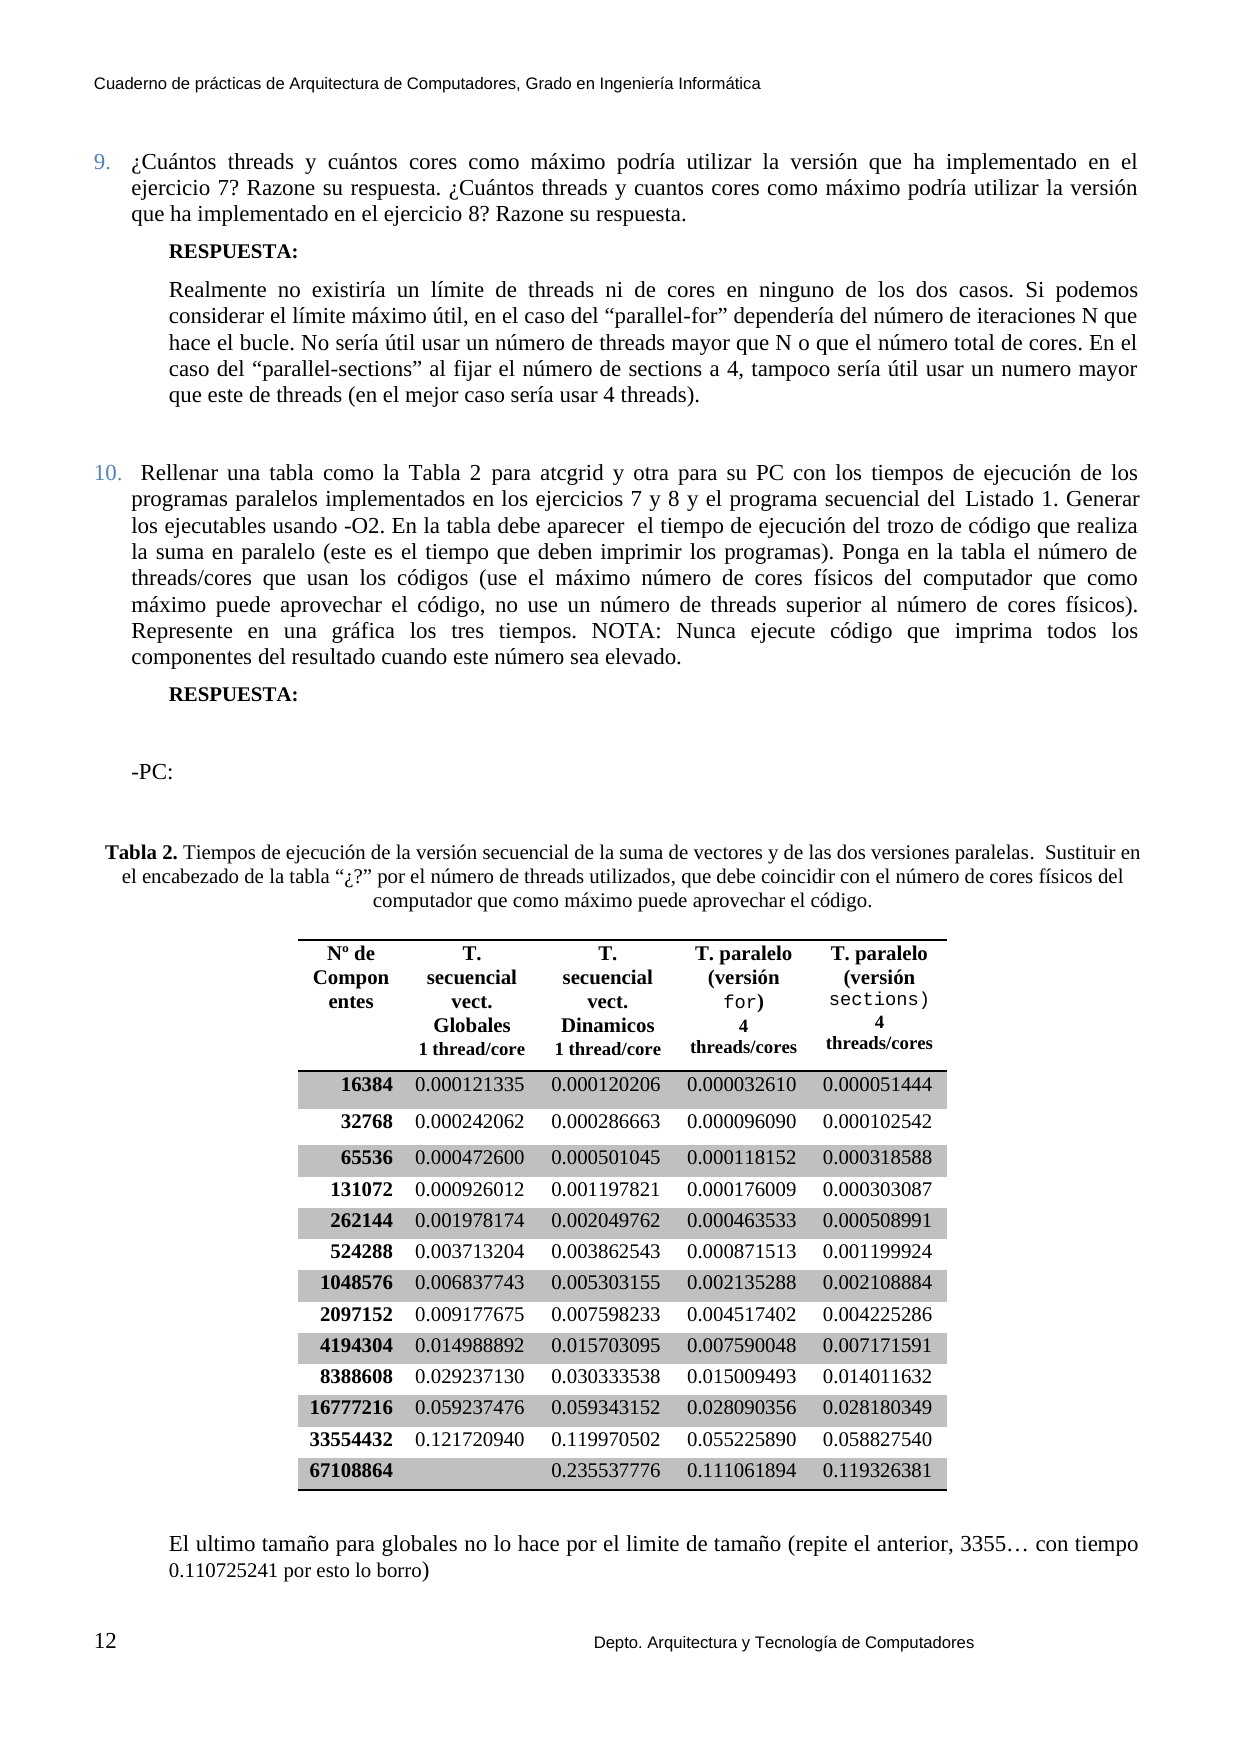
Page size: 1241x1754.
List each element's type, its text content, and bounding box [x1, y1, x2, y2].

table_cell 0.000242062 [404, 1109, 540, 1145]
table_cell 0.009177675 [404, 1302, 540, 1333]
table_cell 0.014011632 [811, 1364, 947, 1395]
list -PC: [131, 758, 1140, 784]
table_cell 0.000926012 [404, 1177, 540, 1208]
table_cell 16777216 [298, 1395, 404, 1427]
table_cell 0.002108884 [811, 1270, 947, 1302]
table_cell 0.014988892 [404, 1333, 540, 1364]
table_cell 0.119326381 [811, 1458, 947, 1489]
table_header T. secuencial vect. Dinamicos 1 thread/core [540, 941, 676, 1070]
table_cell 0.059237476 [404, 1395, 540, 1427]
list Rellenar una tabla como la Tabla 2 para atcgrid y otra para su PC con los tiempos de ejecución de los programas paralelos implementados en los ejercicios 7 y 8 y el programa secuencial del Listado 1. Generar los ejecutables usando -O2. En la tabla debe aparecer el tiempo de ejecución del trozo de código que realiza la suma en paralelo (este es el tiempo que deben imprimir los programas). Ponga en la tabla el número de threads/cores que usan los códigos (use el máximo número de cores físicos del computador que como máximo puede aprovechar el código, no use un número de threads superior al número de cores físicos). Represente en una gráfica los tres tiempos. NOTA: Nunca ejecute código que imprima todos los componentes del resultado cuando este número sea elevado. [94, 459, 1140, 670]
table_header T. secuencial vect. Globales 1 thread/core [404, 941, 540, 1070]
table_header Tabla 2. Tiempos de ejecución de la versión secuencial de la suma de vectores y de las dos versiones paralelas. Sustituir en el encabezado de la tabla “¿?” por el número de threads utilizados, que debe coincidir con el número de cores físicos del computador que como máximo puede aprovechar el código. [93, 815, 1152, 912]
table_cell 2097152 [298, 1302, 404, 1333]
table_cell 0.119970502 [540, 1427, 676, 1458]
table_cell 0.000096090 [676, 1109, 811, 1145]
table_cell 0.001199924 [811, 1239, 947, 1270]
table_header T. paralelo (versión sections) 4 threads/cores [811, 941, 947, 1070]
table_header Nº de Componentes [298, 941, 404, 1070]
table_cell 131072 [298, 1177, 404, 1208]
table_cell 0.235537776 [540, 1458, 676, 1489]
table_cell 0.000102542 [811, 1109, 947, 1145]
table_cell 0.111061894 [676, 1458, 811, 1489]
table_cell 0.004225286 [811, 1302, 947, 1333]
table_cell 33554432 [298, 1427, 404, 1458]
table_cell 0.058827540 [811, 1427, 947, 1458]
text RESPUESTA: [169, 239, 1140, 263]
table_cell 0.003862543 [540, 1239, 676, 1270]
table_cell 1048576 [298, 1270, 404, 1302]
table_cell 0.000472600 [404, 1145, 540, 1177]
table_cell 0.001197821 [540, 1177, 676, 1208]
table_cell 0.000118152 [676, 1145, 811, 1177]
table_cell 0.000051444 [811, 1072, 947, 1109]
table_cell 0.002135288 [676, 1270, 811, 1302]
table_cell 0.015009493 [676, 1364, 811, 1395]
table_cell 65536 [298, 1145, 404, 1177]
table_cell 0.121720940 [404, 1427, 540, 1458]
table_cell 0.030333538 [540, 1364, 676, 1395]
list El ultimo tamaño para globales no lo hace por el limite de tamaño (repite el anterior, 3355… con tiempo 0.110725241 por esto lo borro) [169, 1530, 1140, 1583]
table_cell 0.007598233 [540, 1302, 676, 1333]
table_cell 8388608 [298, 1364, 404, 1395]
table_cell 0.007590048 [676, 1333, 811, 1364]
table_cell 262144 [298, 1208, 404, 1239]
table_cell 0.028090356 [676, 1395, 811, 1427]
text RESPUESTA: [169, 682, 1140, 706]
table_cell 0.000501045 [540, 1145, 676, 1177]
table_cell 0.006837743 [404, 1270, 540, 1302]
table_cell 0.000120206 [540, 1072, 676, 1109]
table_cell [93, 912, 1152, 1491]
table_cell 524288 [298, 1239, 404, 1270]
table_cell 0.059343152 [540, 1395, 676, 1427]
table_cell 0.000121335 [404, 1072, 540, 1109]
table_cell 0.000318588 [811, 1145, 947, 1177]
table_cell 0.000463533 [676, 1208, 811, 1239]
table_cell 16384 [298, 1072, 404, 1109]
table_cell 0.000176009 [676, 1177, 811, 1208]
table_cell 0.000871513 [676, 1239, 811, 1270]
table_cell 0.000508991 [811, 1208, 947, 1239]
text Realmente no existiría un límite de threads ni de cores en ninguno de los dos casos. Si podemos considerar el límite máximo útil, en el caso del “parallel-for” dependería del número de iteraciones N que hace el bucle. No sería útil usar un número de threads mayor que N o que el número total de cores. En el caso del “parallel-sections” al fijar el número de sections a 4, tampoco sería útil usar un numero mayor que este de threads (en el mejor caso sería usar 4 threads). [169, 276, 1140, 408]
table_cell 0.005303155 [540, 1270, 676, 1302]
table_cell 67108864 [298, 1458, 404, 1489]
table_cell 0.007171591 [811, 1333, 947, 1364]
table_cell 0.029237130 [404, 1364, 540, 1395]
table_cell 0.028180349 [811, 1395, 947, 1427]
table_cell 0.000286663 [540, 1109, 676, 1145]
table_cell 0.000303087 [811, 1177, 947, 1208]
table_cell [404, 1458, 540, 1489]
table_cell 0.003713204 [404, 1239, 540, 1270]
table_cell 32768 [298, 1109, 404, 1145]
table_cell 0.001978174 [404, 1208, 540, 1239]
table_header T. paralelo (versión for) 4 threads/cores [676, 941, 811, 1070]
table_cell 0.002049762 [540, 1208, 676, 1239]
table_cell 0.004517402 [676, 1302, 811, 1333]
table_cell 0.055225890 [676, 1427, 811, 1458]
list ¿Cuántos threads y cuántos cores como máximo podría utilizar la versión que ha implementado en el ejercicio 7? Razone su respuesta. ¿Cuántos threads y cuantos cores como máximo podría utilizar la versión que ha implementado en el ejercicio 8? Razone su respuesta. [94, 148, 1140, 227]
table_cell 0.000032610 [676, 1072, 811, 1109]
table_cell 4194304 [298, 1333, 404, 1364]
table_cell 0.015703095 [540, 1333, 676, 1364]
